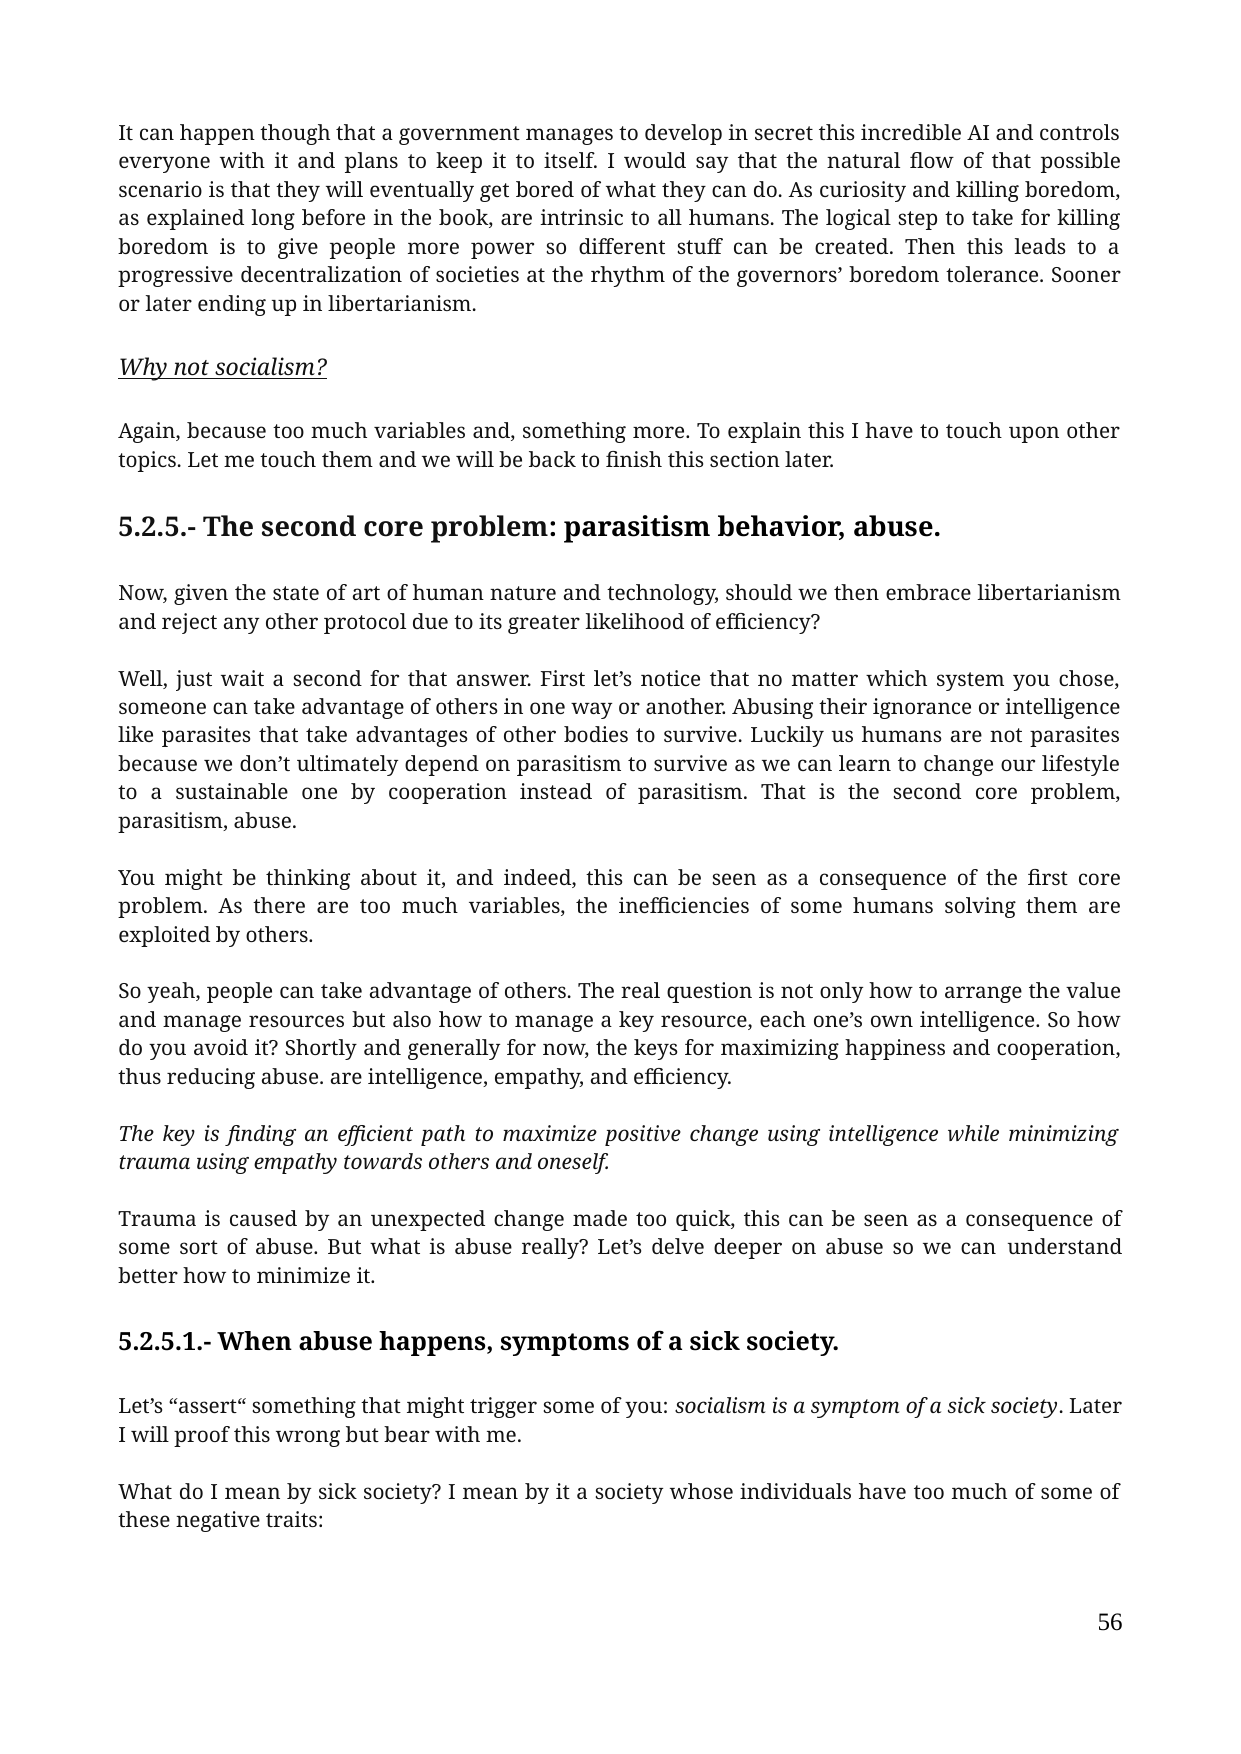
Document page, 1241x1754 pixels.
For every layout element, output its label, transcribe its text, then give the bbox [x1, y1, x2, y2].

text Trauma is caused by an unexpected change made too quick, this can be seen as a consequence of some sort of abuse. But what is abuse really? Let’s delve deeper on abuse so we can understand better how to minimize it. [118, 1204, 1122, 1289]
text Again, because too much variables and, something more. To explain this I have to touch upon other topics. Let me touch them and we will be back to finish this section later. [118, 417, 1122, 473]
text So yeah, people can take advantage of others. The real question is not only how to arrange the value and manage resources but also how to manage a key resource, each one’s own intelligence. So how do you avoid it? Shortly and generally for now, the keys for maximizing happiness and cooperation, thus reducing abuse. are intelligence, empathy, and efficiency. [118, 977, 1122, 1090]
text It can happen though that a government manages to develop in secret this incredible AI and controls everyone with it and plans to keep it to itself. I would say that the natural flow of that possible scenario is that they will eventually get bored of what they can do. As curiosity and killing boredom, as explained long before in the book, are intrinsic to all humans. The logical step to take for killing boredom is to give people more power so different stuff can be created. Then this leads to a progressive decentralization of societies at the rhythm of the governors’ boredom tolerance. Sooner or later ending up in libertarianism. [118, 118, 1122, 317]
text 5.2.5.- The second core problem: parasitism behavior, abuse. [118, 507, 1122, 544]
text Let’s “assert“ something that might trigger some of you: socialism is a symptom of a sick society. Later I will proof this wrong but bear with me. [118, 1392, 1122, 1448]
text 5.2.5.1.- When abuse happens, symptoms of a sick society. [118, 1323, 1122, 1357]
text You might be thinking about it, and indeed, this can be seen as a consequence of the first core problem. As there are too much variables, the inefficiencies of some humans solving them are exploited by others. [118, 863, 1122, 948]
text Now, given the state of art of human nature and technology, should we then embrace libertarianism and reject any other protocol due to its greater likelihood of efficiency? [118, 578, 1122, 635]
text The key is finding an efficient path to maximize positive change using intelligence while minimizing trauma using empathy towards others and oneself. [118, 1119, 1122, 1176]
text What do I mean by sick society? I mean by it a society whose individuals have too much of some of these negative traits: [118, 1477, 1122, 1534]
text Well, just wait a second for that answer. First let’s notice that no matter which system you chose, someone can take advantage of others in one way or another. Abusing their ignorance or intelligence like parasites that take advantages of other bodies to survive. Luckily us humans are not parasites because we don’t ultimately depend on parasitism to survive as we can learn to change our lifestyle to a sustainable one by cooperation instead of parasitism. That is the second core problem, parasitism, abuse. [118, 664, 1122, 834]
text Why not socialism? [118, 351, 1122, 382]
